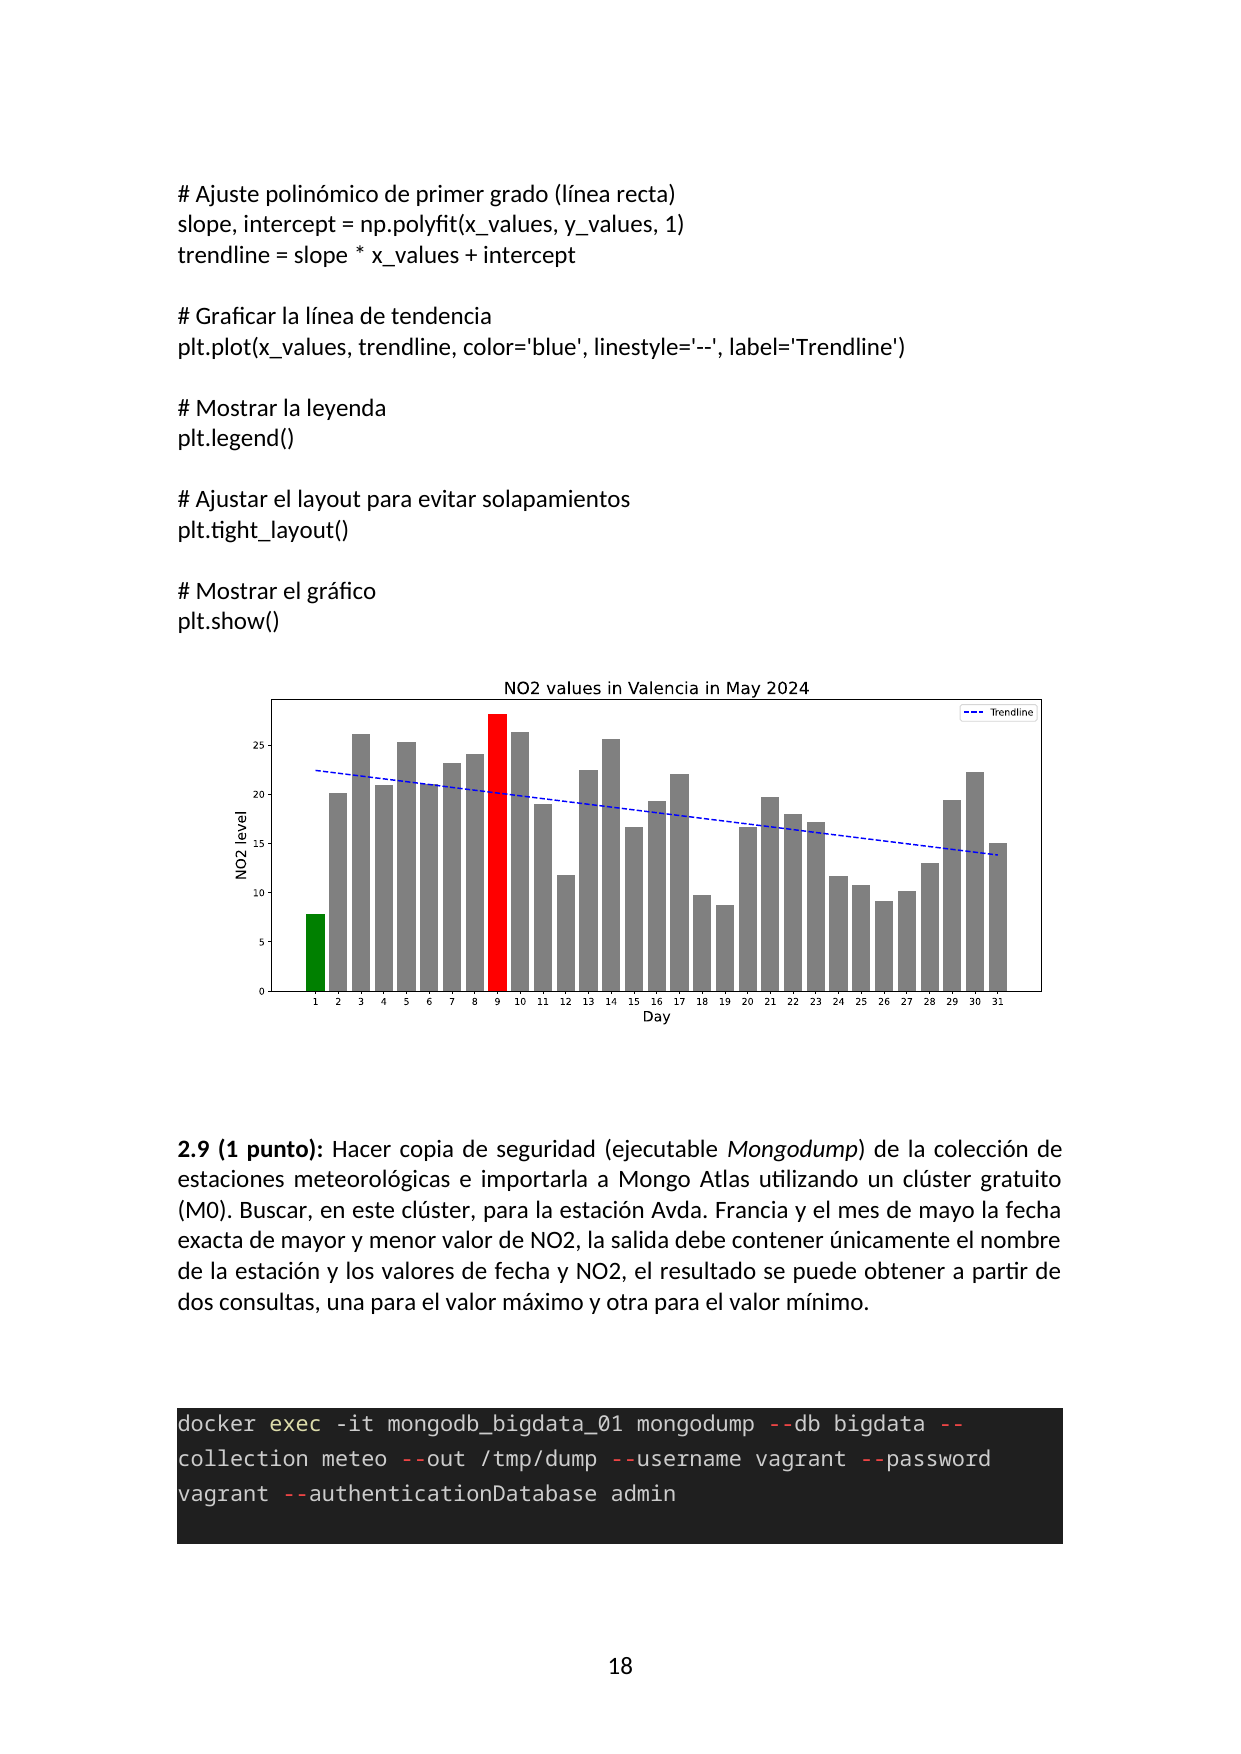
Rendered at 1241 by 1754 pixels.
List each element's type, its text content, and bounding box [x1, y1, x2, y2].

text docker exec -it mongodb_bigdata_01 mongodump --db bigdata --collection meteo --out /tmp/dump --username vagrant --password vagrant --authenticationDatabase admin [177, 1408, 1063, 1508]
text # Ajustar el layout para evitar solapamientos [177, 483, 1063, 514]
text # Mostrar el gráfico [177, 575, 1063, 605]
text trendline = slope * x_values + intercept [177, 239, 1063, 270]
text plt.tight_layout() [177, 514, 1063, 544]
text # Graficar la línea de tendencia [177, 300, 1063, 331]
text 2.9 (1 punto): Hacer copia de seguridad (ejecutable Mongodump) de la colección de estaciones meteorológicas e importarla a Mongo Atlas utilizando un clúster gratuito (M0). Buscar, en este clúster, para la estación Avda. Francia y el mes de mayo la fecha exacta de mayor y menor valor de NO2, la salida debe contener únicamente el nombre de la estación y los valores de fecha y NO2, el resultado se puede obtener a partir de dos consultas, una para el valor máximo y otra para el valor mínimo. [177, 1133, 1063, 1316]
text plt.show() [177, 605, 1063, 636]
text plt.plot(x_values, trendline, color='blue', linestyle='--', label='Trendline') [177, 331, 1063, 361]
text plt.legend() [177, 422, 1063, 453]
text slope, intercept = np.polyfit(x_values, y_values, 1) [177, 209, 1063, 239]
text # Ajuste polinómico de primer grado (línea recta) [177, 178, 1063, 209]
text # Mostrar la leyenda [177, 392, 1063, 422]
